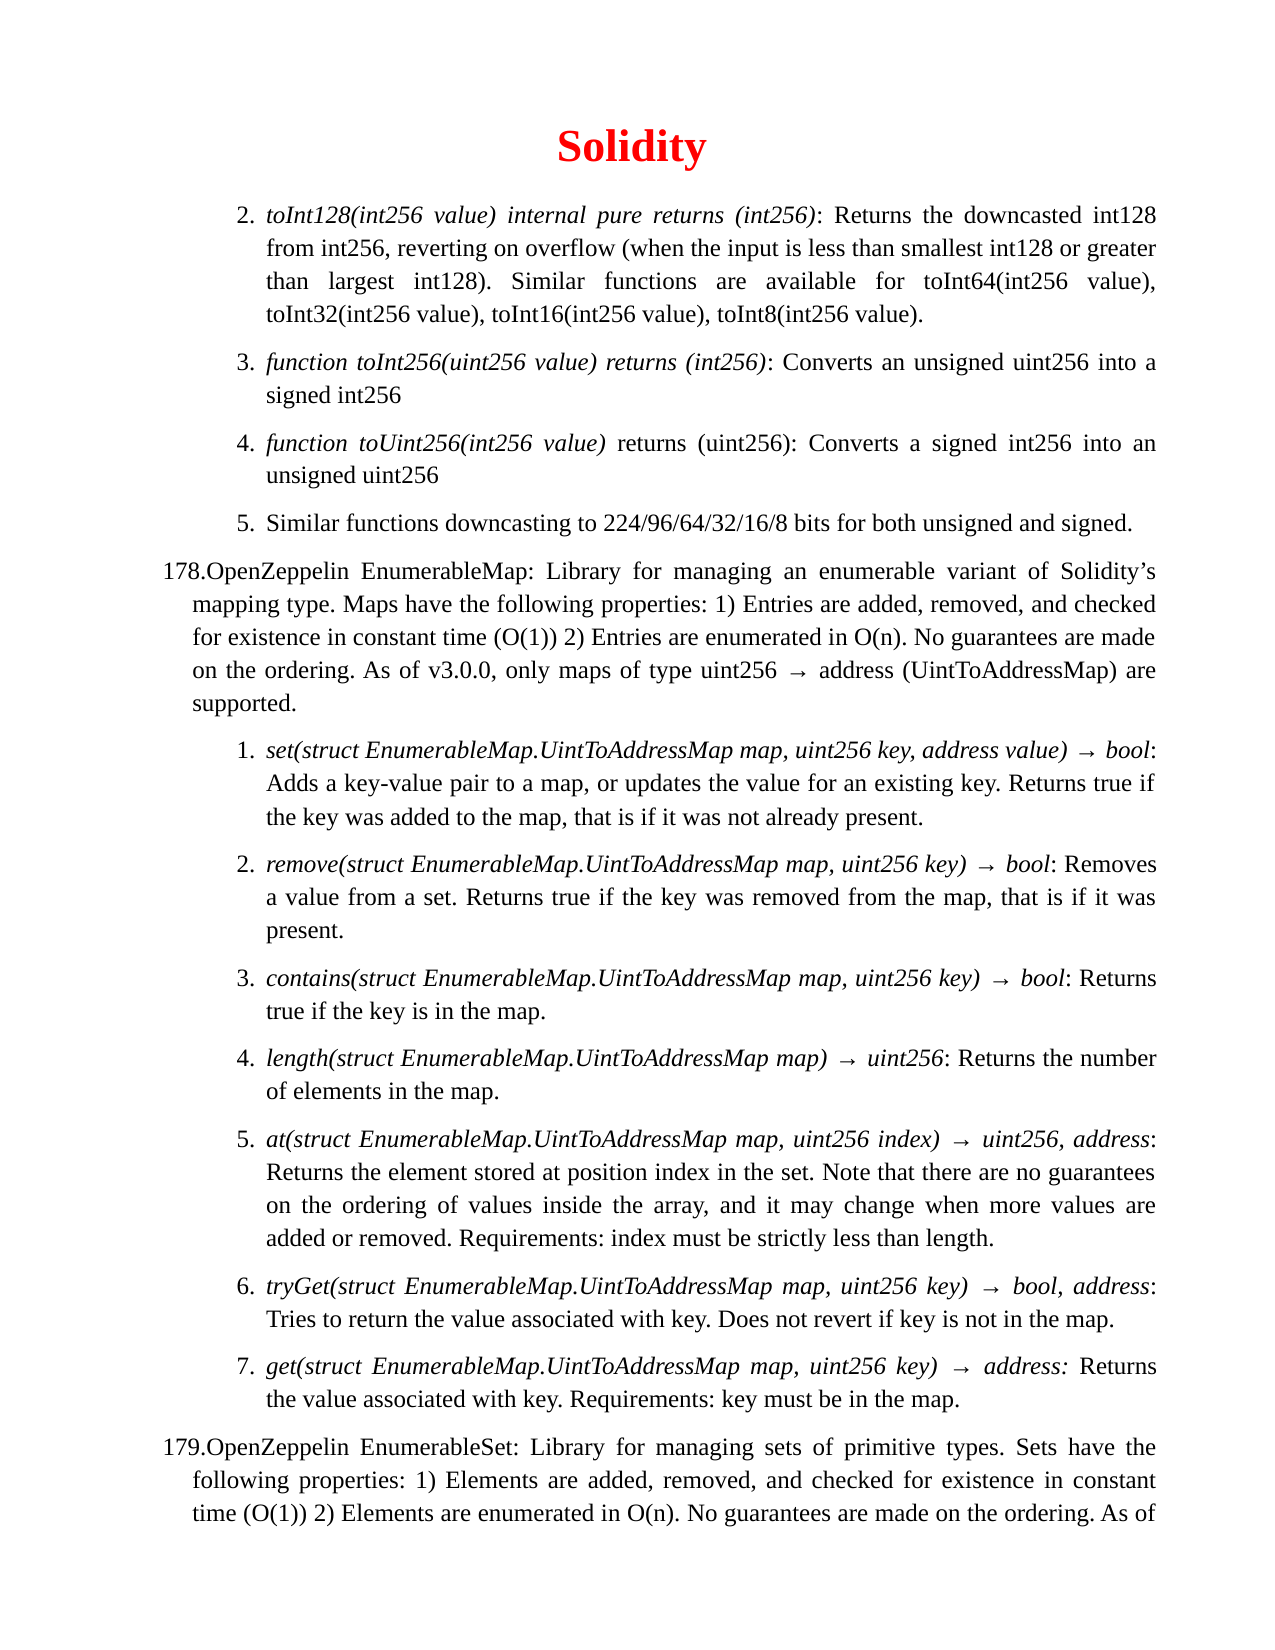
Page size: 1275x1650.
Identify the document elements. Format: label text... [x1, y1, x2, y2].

list remove(struct EnumerableMap.UintToAddressMap map, uint256 key) → bool: Removes a value from a set. Returns true if the key was removed from the map, that is if it was present. [236, 849, 1157, 944]
list get(struct EnumerableMap.UintToAddressMap map, uint256 key) → address: Returns the value associated with key. Requirements: key must be in the map. [236, 1351, 1157, 1413]
list toInt128(int256 value) internal pure returns (int256): Returns the downcasted int128 from int256, reverting on overflow (when the input is less than smallest int128 or greater than largest int128). Similar functions are available for toInt64(int256 value), toInt32(int256 value), toInt16(int256 value), toInt8(int256 value). [236, 200, 1157, 328]
list OpenZeppelin EnumerableMap: Library for managing an enumerable variant of Solidity’s mapping type. Maps have the following properties: 1) Entries are added, removed, and checked for existence in constant time (O(1)) 2) Entries are enumerated in O(n). No guarantees are made on the ordering. As of v3.0.0, only maps of type uint256 → address (UintToAddressMap) are supported. [162, 556, 1157, 717]
list at(struct EnumerableMap.UintToAddressMap map, uint256 index) → uint256, address: Returns the element stored at position index in the set. Note that there are no guarantees on the ordering of values inside the array, and it may change when more values are added or removed. Requirements: index must be strictly less than length. [236, 1124, 1157, 1252]
list contains(struct EnumerableMap.UintToAddressMap map, uint256 key) → bool: Returns true if the key is in the map. [236, 963, 1157, 1024]
list set(struct EnumerableMap.UintToAddressMap map, uint256 key, address value) → bool: Adds a key-value pair to a map, or updates the value for an existing key. Returns true if the key was added to the map, that is if it was not already present. [236, 736, 1157, 830]
list tryGet(struct EnumerableMap.UintToAddressMap map, uint256 key) → bool, address: Tries to return the value associated with key. Does not revert if key is not in the map. [236, 1271, 1157, 1332]
list OpenZeppelin EnumerableSet: Library for managing sets of primitive types. Sets have the following properties: 1) Elements are added, removed, and checked for existence in constant time (O(1)) 2) Elements are enumerated in O(n). No guarantees are made on the ordering. As of [162, 1432, 1157, 1527]
list length(struct EnumerableMap.UintToAddressMap map) → uint256: Returns the number of elements in the map. [236, 1043, 1157, 1105]
list function toInt256(uint256 value) returns (int256): Converts an unsigned uint256 into a signed int256 [236, 347, 1157, 409]
list Similar functions downcasting to 224/96/64/32/16/8 bits for both unsigned and signed. [236, 508, 1157, 537]
list function toUint256(int256 value) returns (uint256): Converts a signed int256 into an unsigned uint256 [236, 428, 1157, 489]
